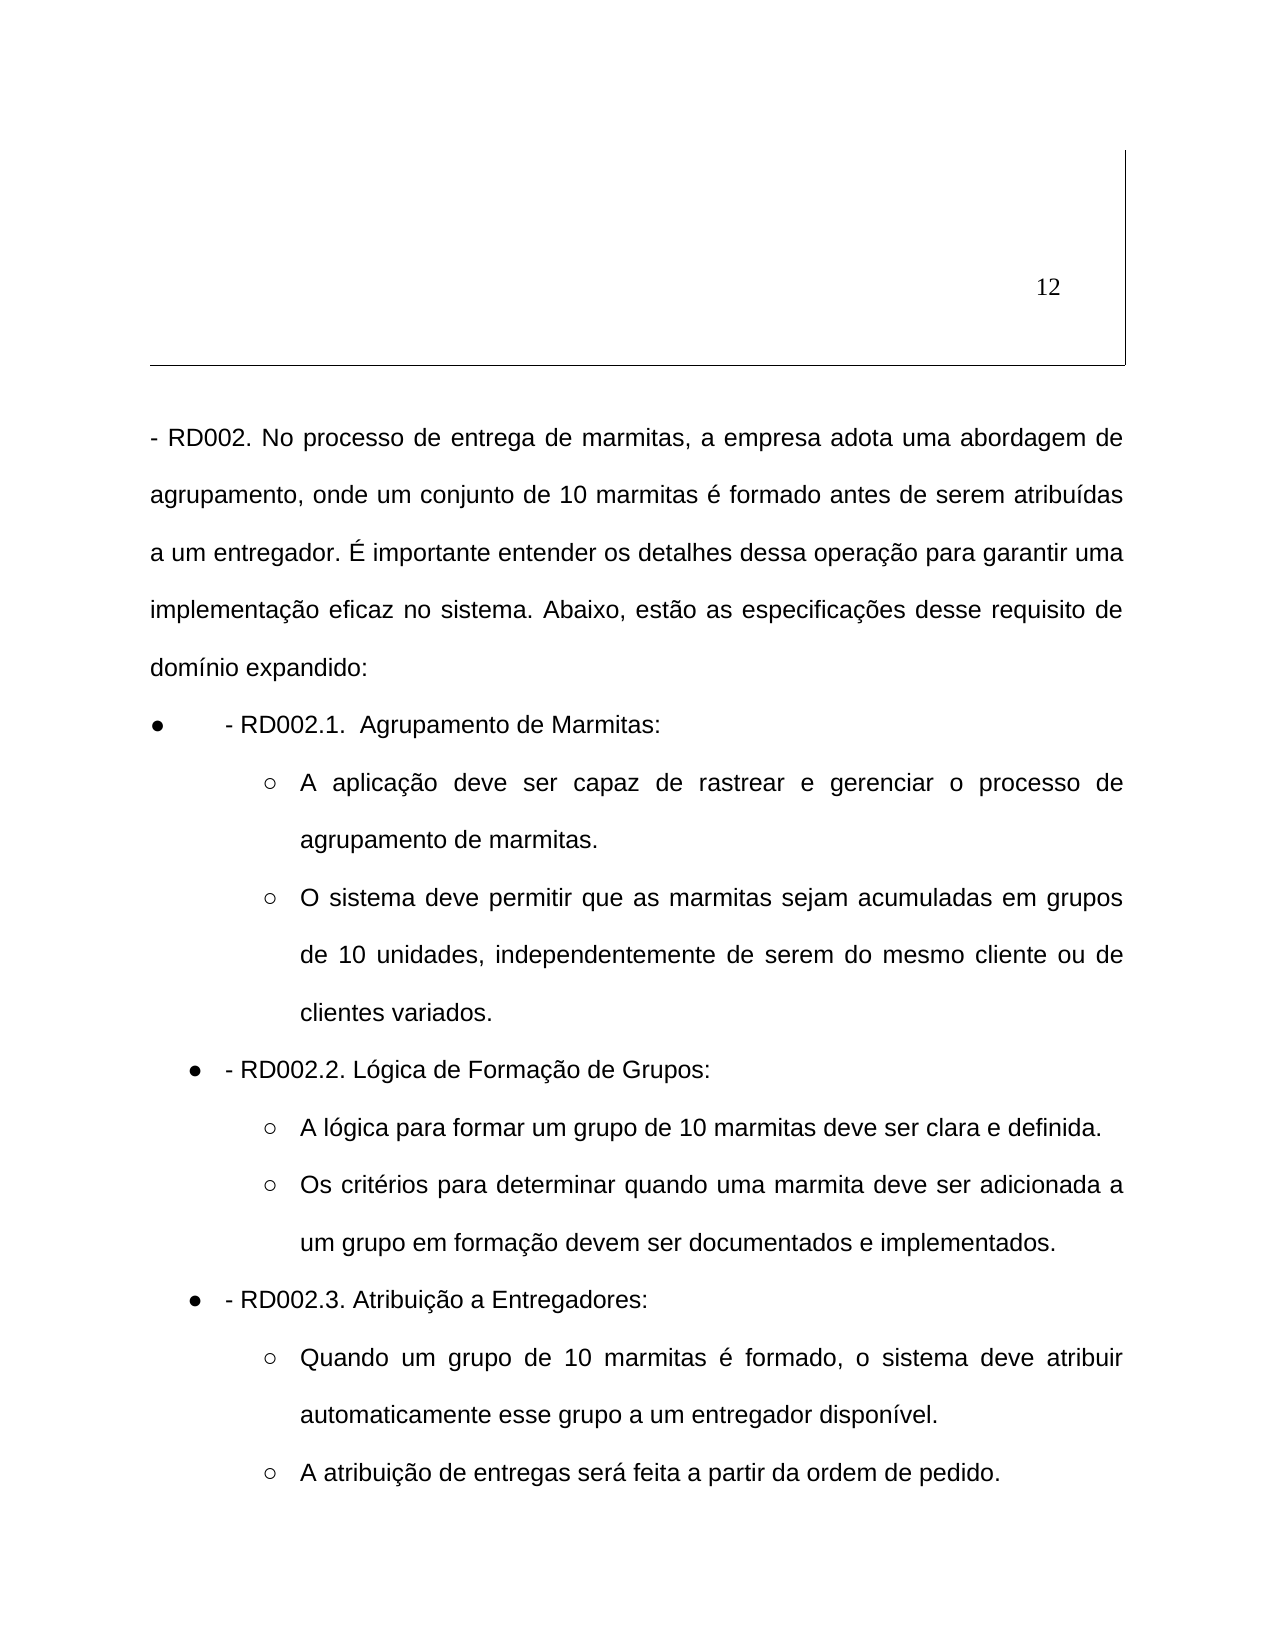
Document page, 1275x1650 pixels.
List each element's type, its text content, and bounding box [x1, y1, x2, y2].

text - RD002. No processo de entrega de marmitas, a empresa adota uma abordagem de agrupamento, onde um conjunto de 10 marmitas é formado antes de serem atribuídas a um entregador. É importante entender os detalhes dessa operação para garantir uma implementação eficaz no sistema. Abaixo, estão as especificações desse requisito de domínio expandido: [150, 423, 1125, 682]
list - RD002.2. Lógica de Formação de Grupos: [187, 1055, 1125, 1084]
list Quando um grupo de 10 marmitas é formado, o sistema deve atribuir automaticamente esse grupo a um entregador disponível. [262, 1343, 1125, 1429]
list - RD002.3. Atribuição a Entregadores: [187, 1285, 1125, 1314]
list A lógica para formar um grupo de 10 marmitas deve ser clara e definida. [262, 1113, 1125, 1142]
list O sistema deve permitir que as marmitas sejam acumuladas em grupos de 10 unidades, independentemente de serem do mesmo cliente ou de clientes variados. [262, 883, 1125, 1027]
list A atribuição de entregas será feita a partir da ordem de pedido. [262, 1458, 1125, 1487]
list A aplicação deve ser capaz de rastrear e gerenciar o processo de agrupamento de marmitas. [262, 768, 1125, 854]
list Os critérios para determinar quando uma marmita deve ser adicionada a um grupo em formação devem ser documentados e implementados. [262, 1170, 1125, 1257]
list - RD002.1. Agrupamento de Marmitas: [150, 710, 1125, 739]
